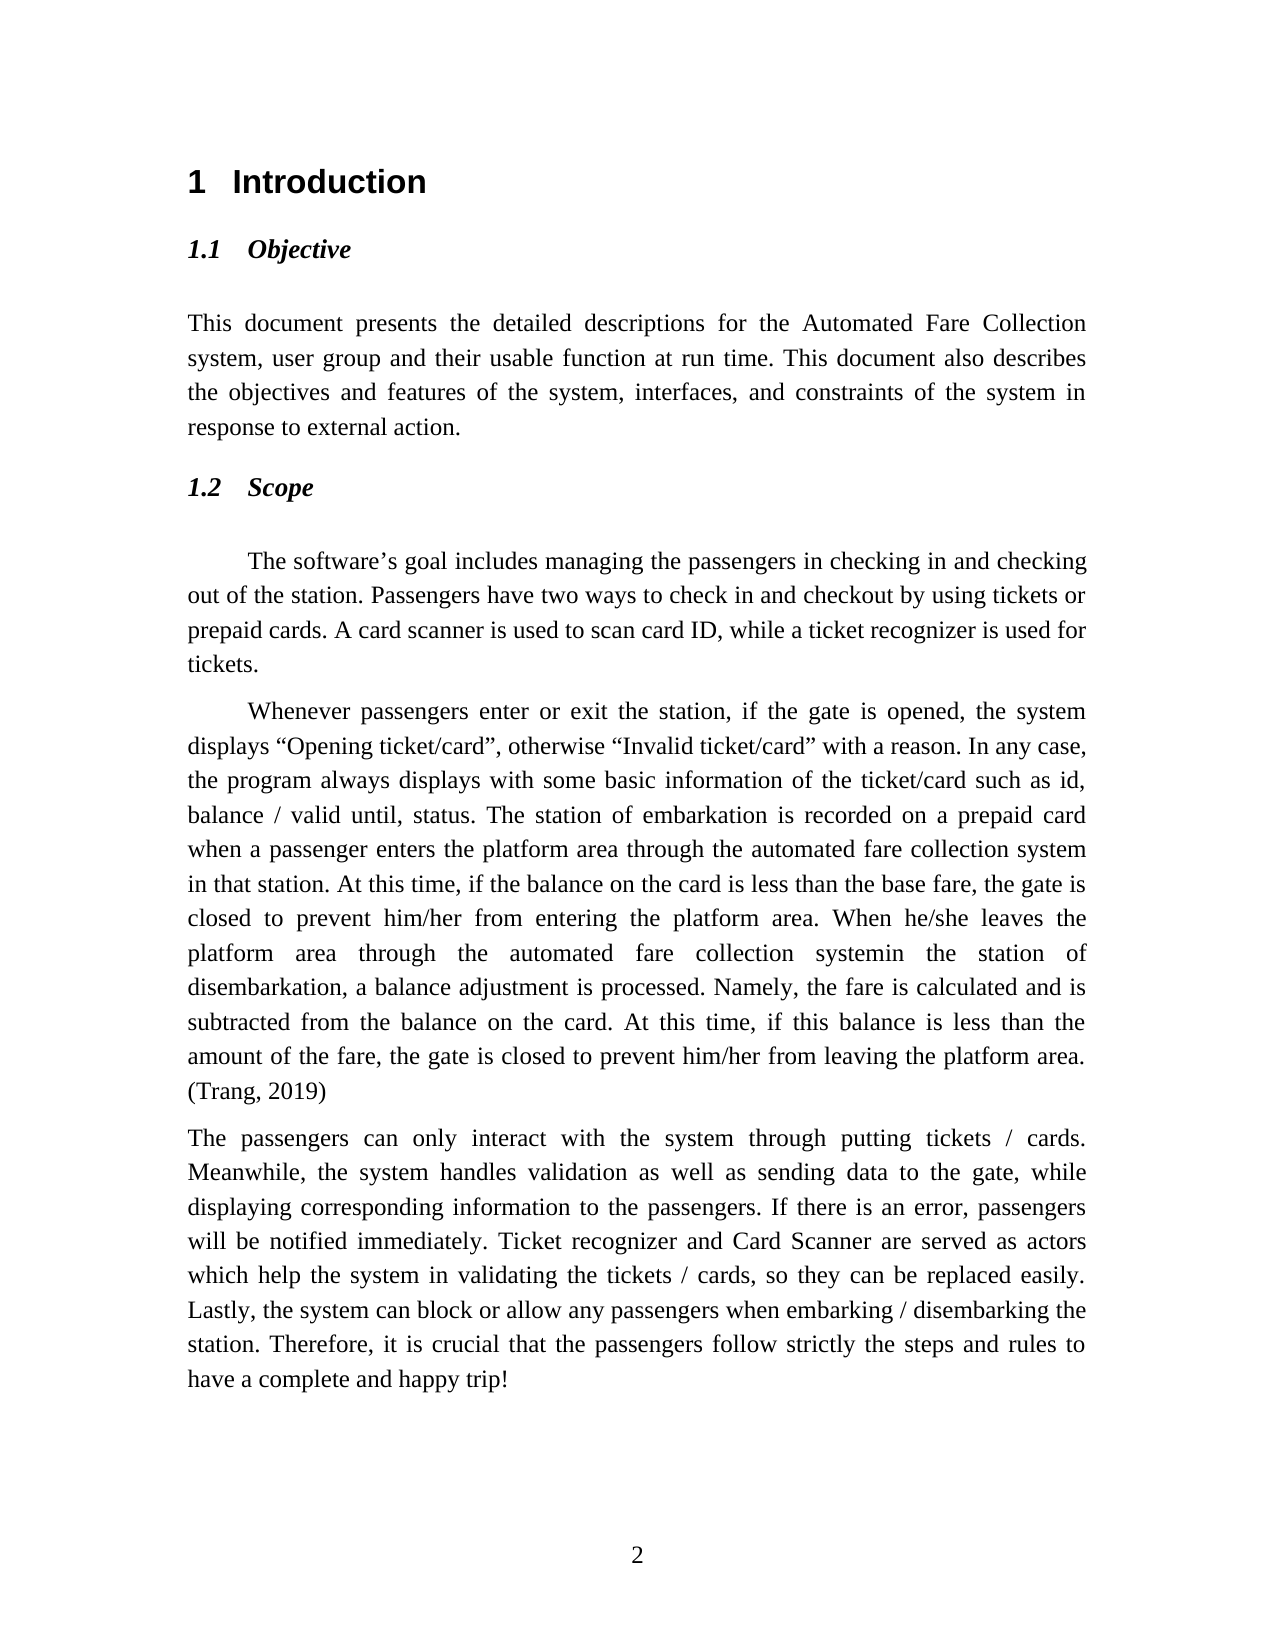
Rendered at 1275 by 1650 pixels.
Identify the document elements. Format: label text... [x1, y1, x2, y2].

subtitle Scope [187, 471, 1087, 502]
text This document presents the detailed descriptions for the Automated Fare Collection system, user group and their usable function at run time. This document also describes the objectives and features of the system, interfaces, and constraints of the system in response to external action. [187, 308, 1087, 441]
subtitle Introduction [187, 162, 1087, 201]
text Whenever passengers enter or exit the station, if the gate is opened, the system displays “Opening ticket/card”, otherwise “Invalid ticket/card” with a reason. In any case, the program always displays with some basic information of the ticket/card such as id, balance / valid until, status. The station of embarkation is recorded on a prepaid card when a passenger enters the platform area through the automated fare collection system in that station. At this time, if the balance on the card is less than the base fare, the gate is closed to prevent him/her from entering the platform area. When he/she leaves the platform area through the automated fare collection systemin the station of disembarkation, a balance adjustment is processed. Namely, the fare is calculated and is subtracted from the balance on the card. At this time, if this balance is less than the amount of the fare, the gate is closed to prevent him/her from leaving the platform area. (Trang, 2019) [187, 696, 1087, 1104]
subtitle Objective [187, 233, 1087, 265]
text The passengers can only interact with the system through putting tickets / cards. Meanwhile, the system handles validation as well as sending data to the gate, while displaying corresponding information to the passengers. If there is an error, passengers will be notified immediately. Ticket recognizer and Card Scanner are served as actors which help the system in validating the tickets / cards, so they can be replaced easily. Lastly, the system can block or allow any passengers when embarking / disembarking the station. Therefore, it is crucial that the passengers follow strictly the steps and rules to have a complete and happy trip! [187, 1123, 1087, 1393]
text The software’s goal includes managing the passengers in checking in and checking out of the station. Passengers have two ways to check in and checkout by using tickets or prepaid cards. A card scanner is used to scan card ID, while a ticket recognizer is used for tickets. [187, 546, 1087, 678]
